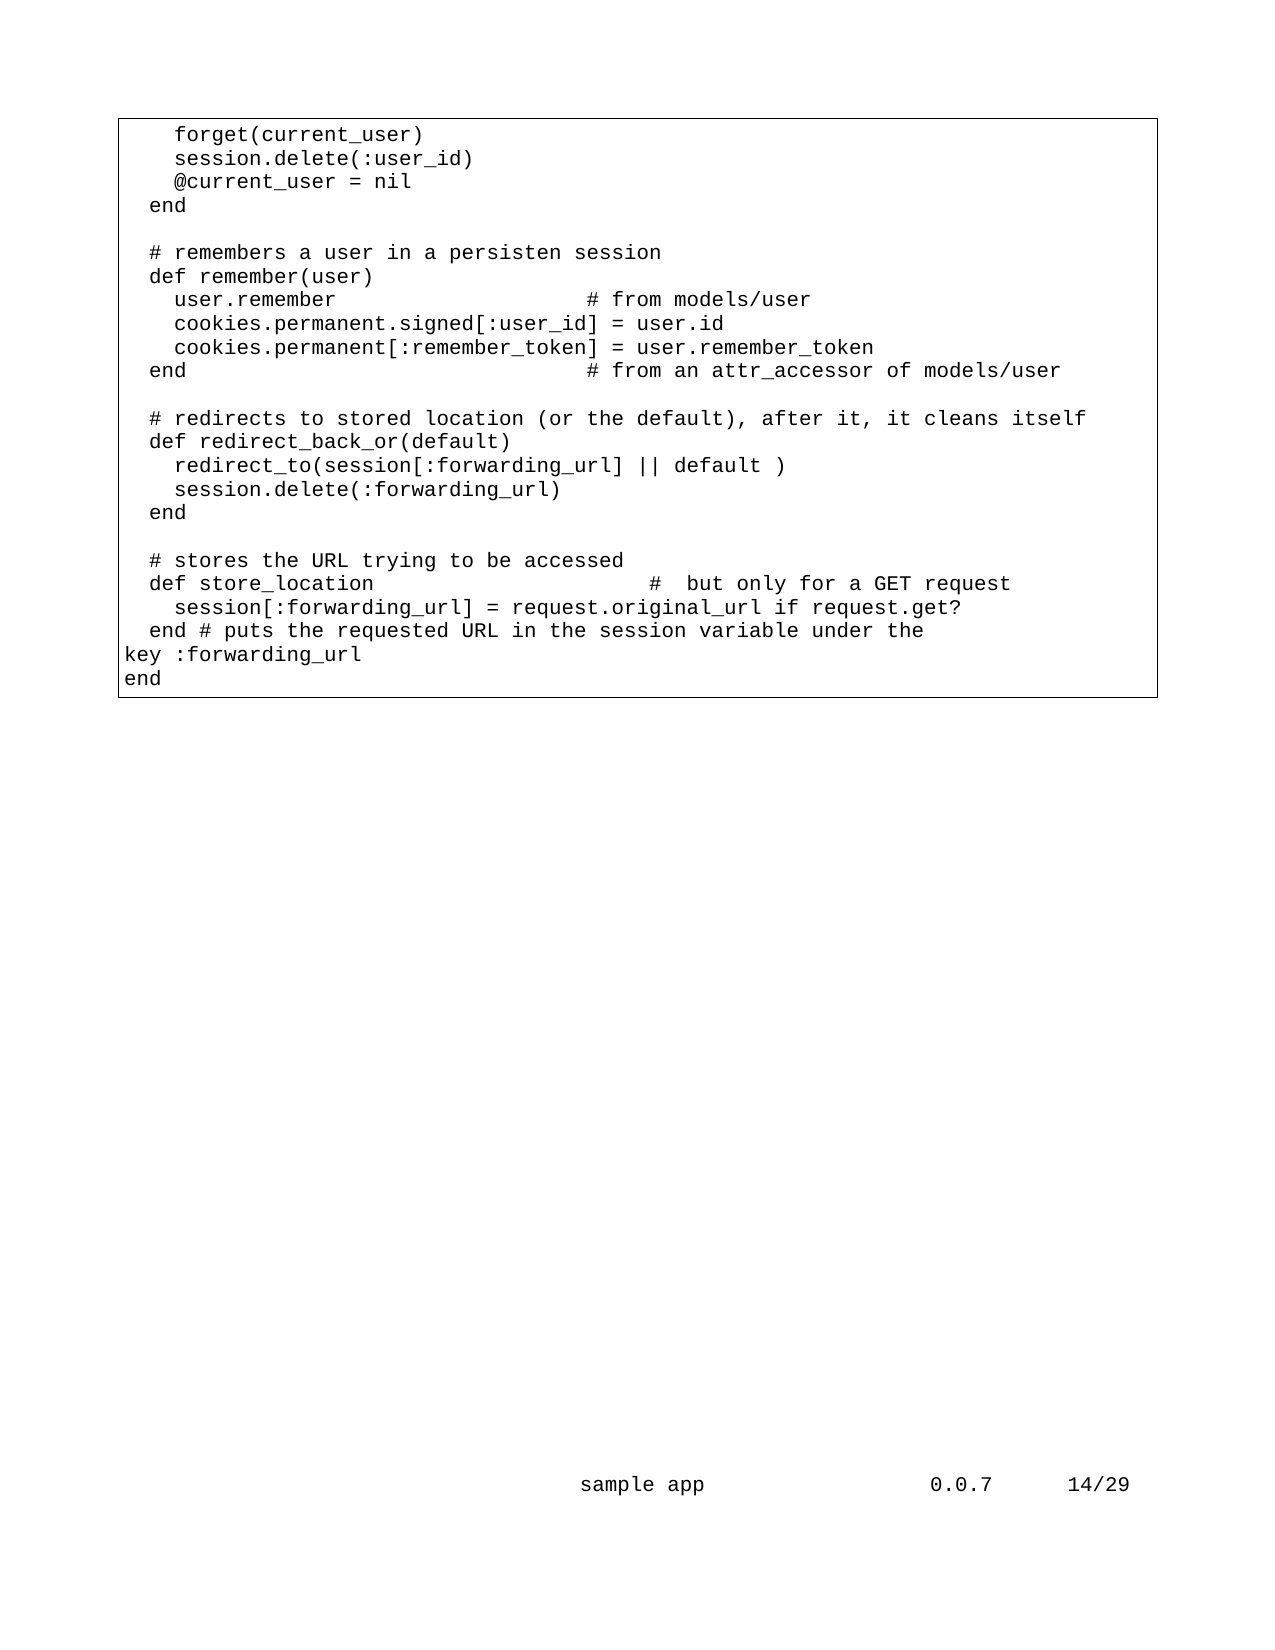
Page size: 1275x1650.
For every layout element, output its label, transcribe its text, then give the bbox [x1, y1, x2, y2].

table_header forget(current_user) session.delete(:user_id) @current_user = nil end # remembers a user in a persisten session def remember(user) user.remember # from models/user cookies.permanent.signed[:user_id] = user.id cookies.permanent[:remember_token] = user.remember_token end # from an attr_accessor of models/user # redirects to stored location (or the default), after it, it cleans itself def redirect_back_or(default) redirect_to(session[:forwarding_url] || default ) session.delete(:forwarding_url) end # stores the URL trying to be accessed def store_location # but only for a GET request session[:forwarding_url] = request.original_url if request.get? end # puts the requested URL in the session variable under the key :forwarding_url end [119, 119, 1157, 697]
